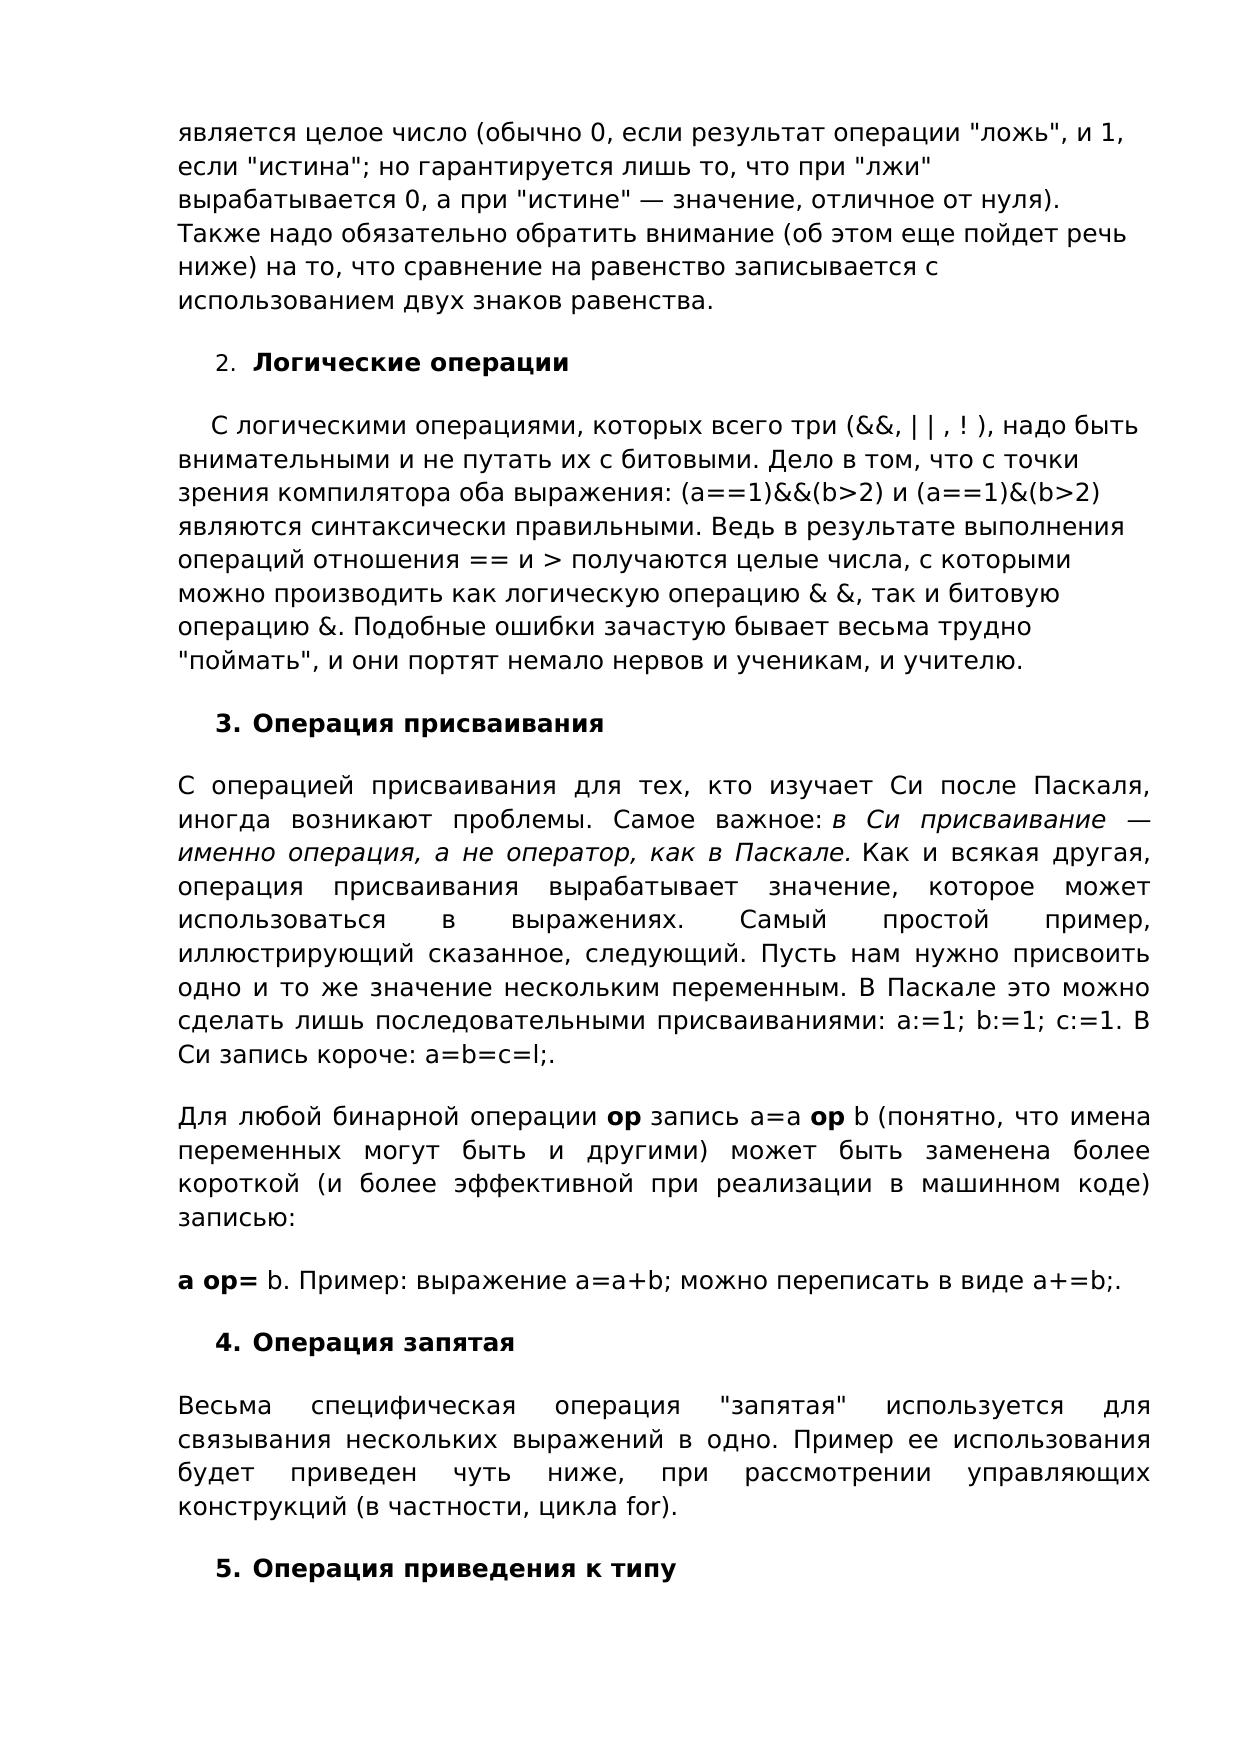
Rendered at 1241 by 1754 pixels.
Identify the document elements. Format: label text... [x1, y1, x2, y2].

text С логическими операциями, которых всего три (&&, | | , ! ), надо быть внимательными и не путать их с битовыми. Дело в том, что с точки зрения компилятора оба выражения: (а==1)&&(b>2) и (а==1)&(b>2) являются синтаксически правильными. Ведь в результате выполнения операций отношения == и > получаются целые числа, с которыми можно производить как логическую операцию & &, так и битовую операцию &. Подобные ошибки зачастую бывает весьма трудно "поймать", и они портят немало нервов и ученикам, и учителю. [177, 411, 1152, 675]
text является целое число (обычно 0, если результат операции "ложь", и 1, если "истина"; но гарантируется лишь то, что при "лжи" вырабатывается 0, а при "истине" — значение, отличное от нуля). Также надо обязательно обратить внимание (об этом еще пойдет речь ниже) на то, что сравнение на равенство записывается с использованием двух знаков равенства. [177, 118, 1152, 315]
text а ор= b. Пример: выражение а=а+b; можно переписать в виде a+=b;. [177, 1266, 1152, 1295]
text Для любой бинарной операции ор запись а=а ор b (понятно, что имена переменных могут быть и другими) может быть заменена более короткой (и более эффективной при реализации в машинном коде) записью: [177, 1102, 1152, 1232]
list Операция приведения к типу [215, 1554, 1152, 1584]
list Логические операции [215, 348, 1152, 378]
text Весьма специфическая операция "запятая" используется для связывания нескольких выражений в одно. Пример ее использования будет приведен чуть ниже, при рассмотрении управляющих конструкций (в частности, цикла for). [177, 1391, 1152, 1521]
text С операцией присваивания для тех, кто изучает Си после Паскаля, иногда возникают проблемы. Самое важное: в Си присваивание — именно операция, а не оператор, как в Паскале. Как и всякая другая, операция присваивания вырабатывает значение, которое может использоваться в выражениях. Самый простой пример, иллюстрирующий сказанное, следующий. Пусть нам нужно присвоить одно и то же значение нескольким переменным. В Паскале это можно сделать лишь последовательными присваиваниями: а:=1; b:=1; с:=1. В Си запись короче: a=b=c=l;. [177, 771, 1152, 1069]
list Операция запятая [215, 1328, 1152, 1358]
list Операция присваивания [215, 709, 1152, 738]
